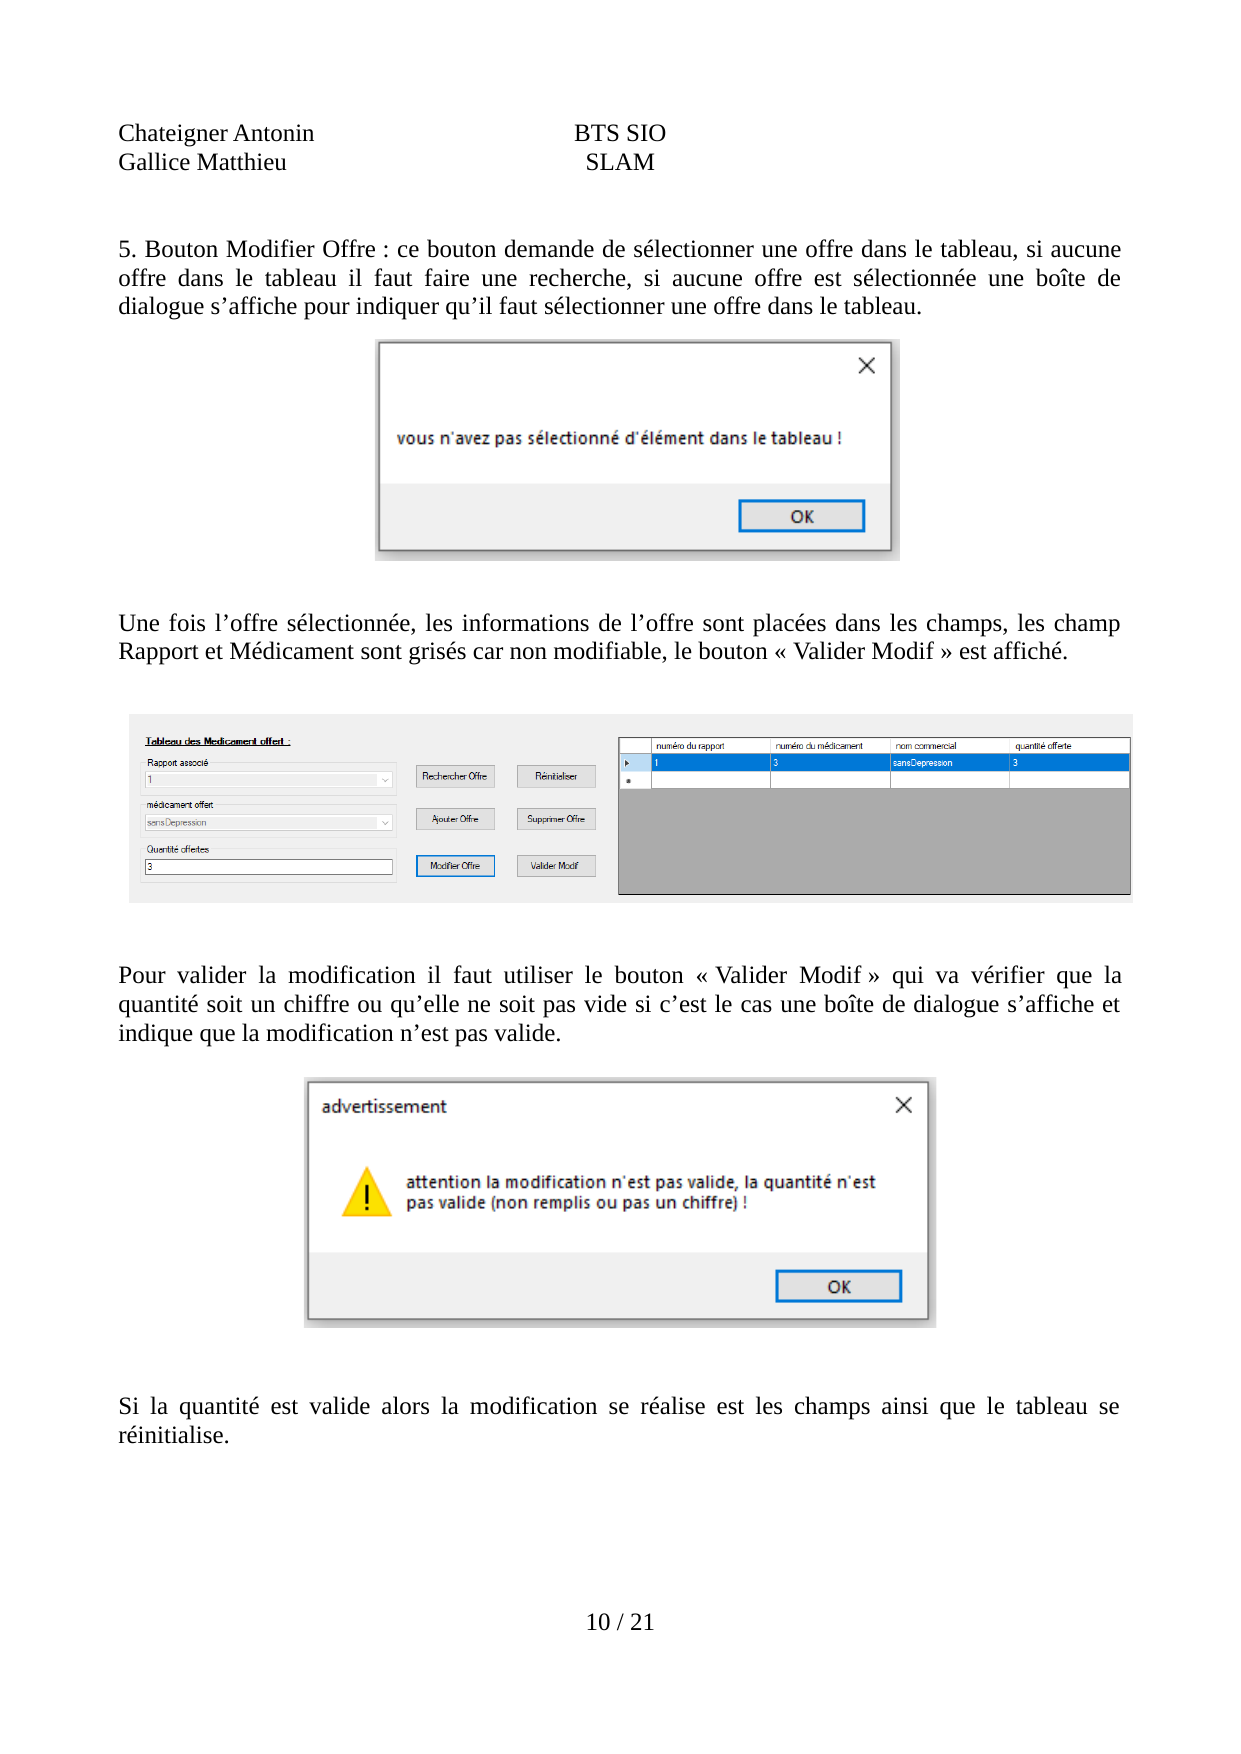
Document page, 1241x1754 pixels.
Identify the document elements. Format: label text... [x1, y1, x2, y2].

text Pour valider la modification il faut utiliser le bouton « Valider Modif » qui va vérifier que la quantité soit un chiffre ou qu’elle ne soit pas vide si c’est le cas une boîte de dialogue s’affiche et indique que la modification n’est pas valide. [118, 960, 1122, 1046]
text 5. Bouton Modifier Offre : ce bouton demande de sélectionner une offre dans le tableau, si aucune offre dans le tableau il faut faire une recherche, si aucune offre est sélectionnée une boîte de dialogue s’affiche pour indiquer qu’il faut sélectionner une offre dans le tableau. [118, 234, 1122, 320]
picture [303, 1077, 937, 1328]
text Si la quantité est valide alors la modification se réalise est les champs ainsi que le tableau se réinitialise. [118, 1391, 1122, 1449]
picture [129, 714, 1133, 903]
text Une fois l’offre sélectionnée, les informations de l’offre sont placées dans les champs, les champ Rapport et Médicament sont grisés car non modifiable, le bouton « Valider Modif » est affiché. [118, 608, 1122, 665]
picture [374, 339, 900, 561]
